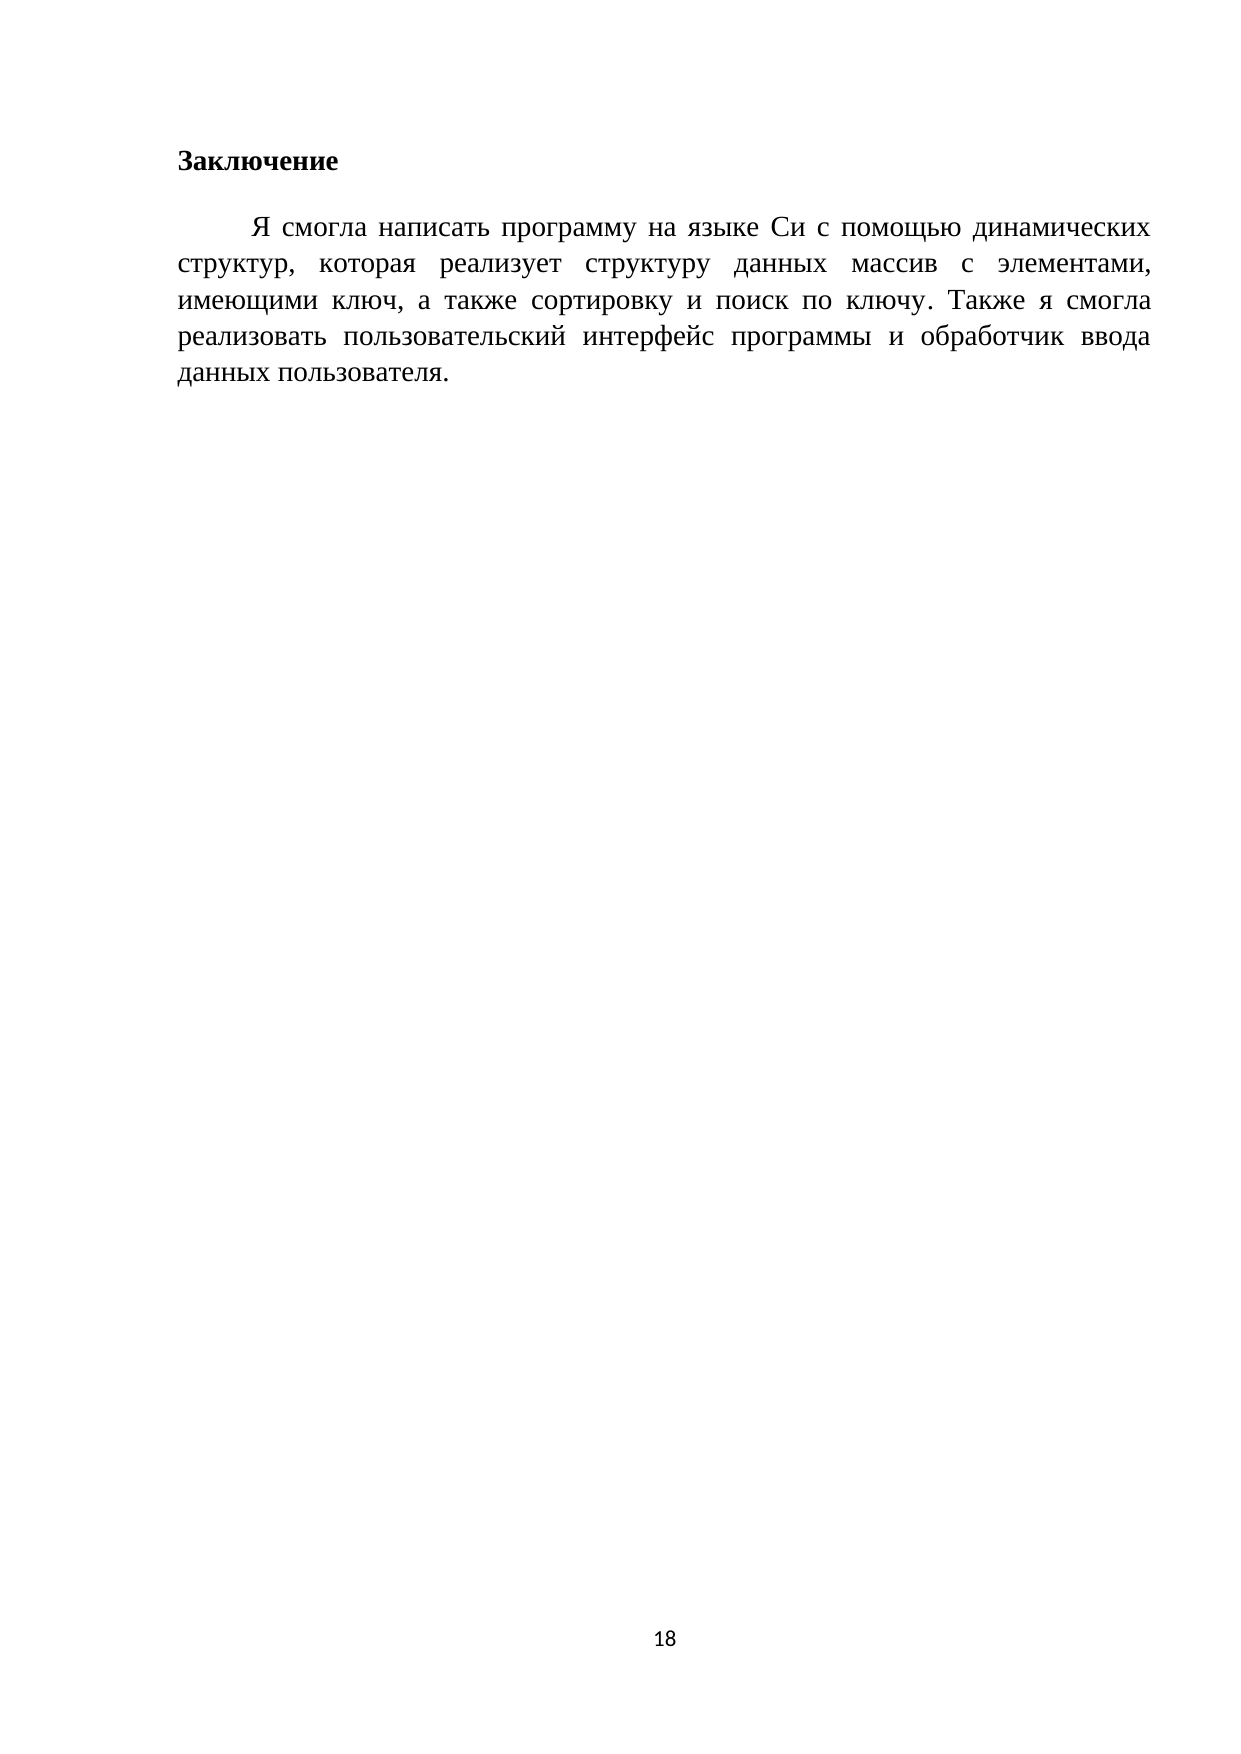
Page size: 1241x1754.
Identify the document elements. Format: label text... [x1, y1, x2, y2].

text Я смогла написать программу на языке Си с помощью динамических структур, которая реализует структуру данных массив с элементами, имеющими ключ, а также сортировку и поиск по ключу. Также я смогла реализовать пользовательский интерфейс программы и обработчик ввода данных пользователя. [177, 209, 1152, 388]
subtitle Заключение [177, 143, 1152, 177]
